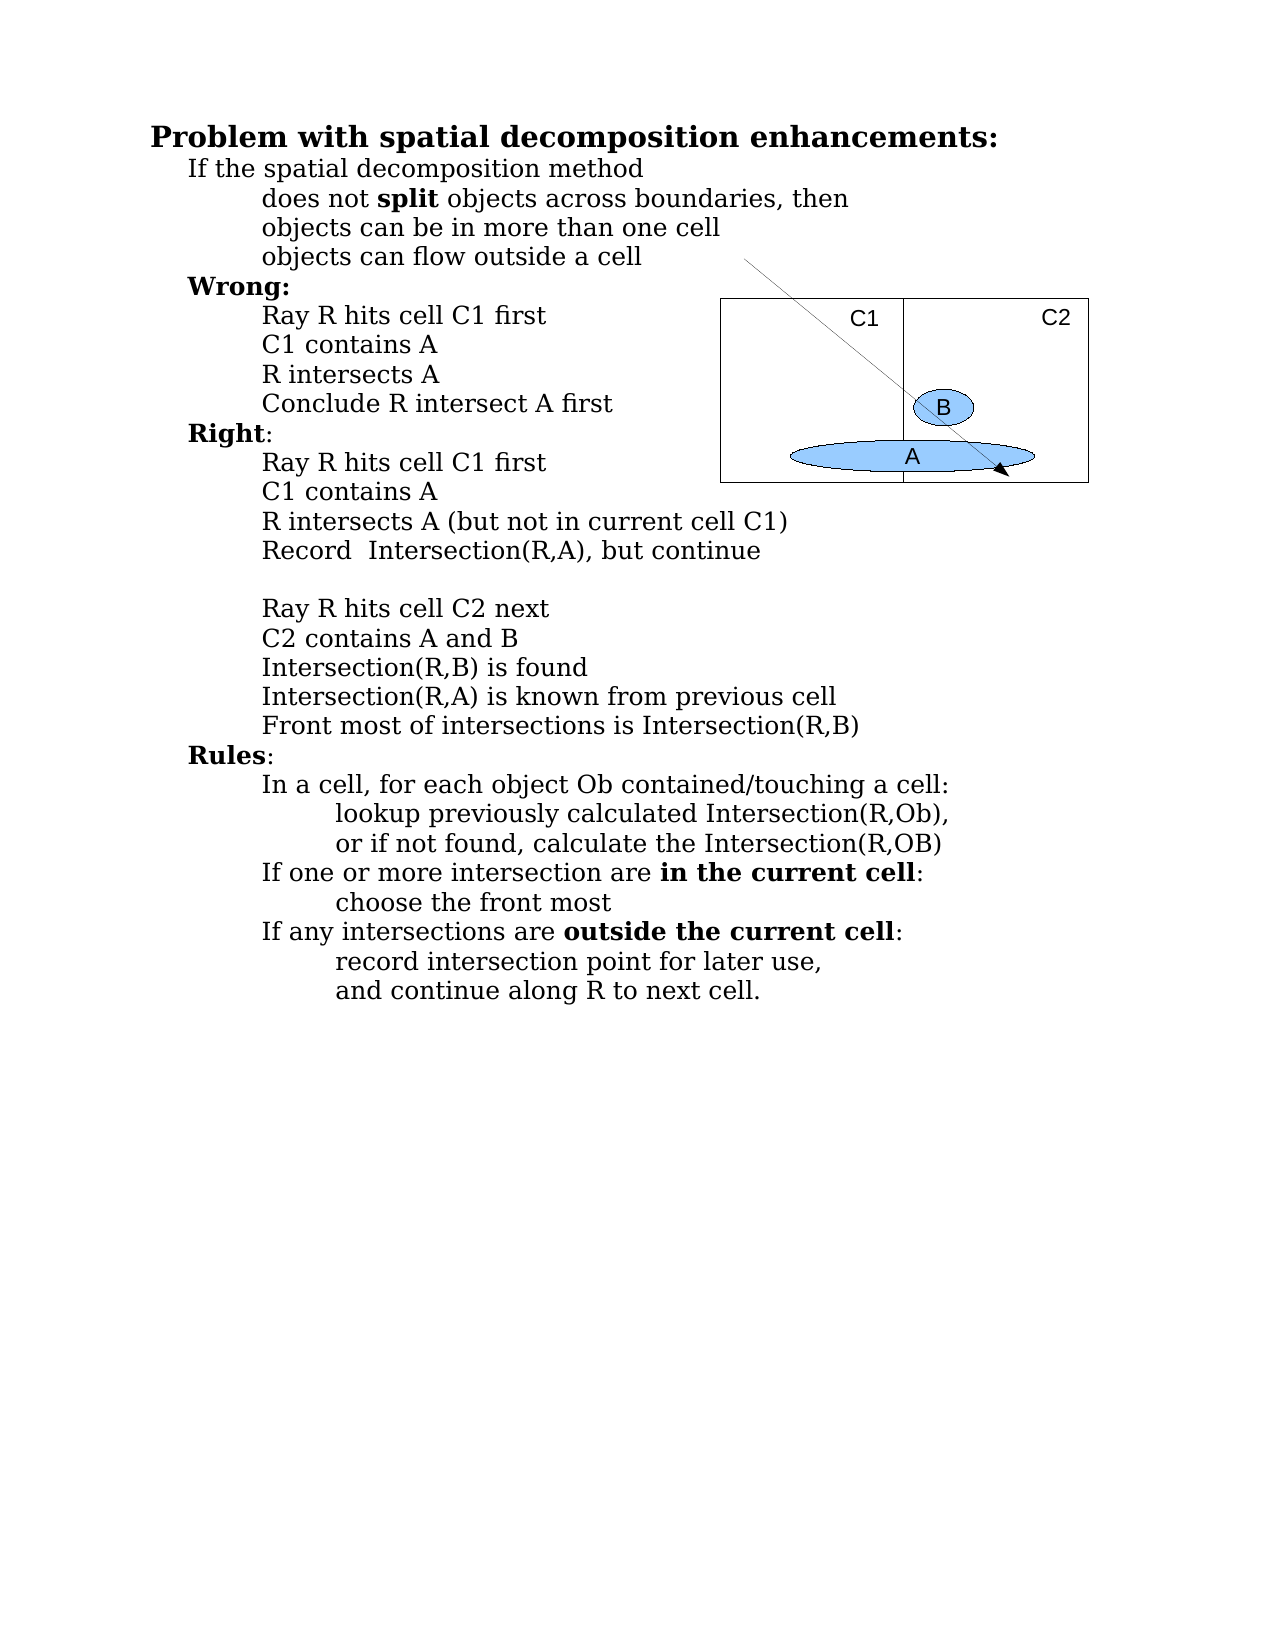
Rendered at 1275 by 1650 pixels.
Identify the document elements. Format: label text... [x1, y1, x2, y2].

text [721, 418, 903, 448]
text [953, 389, 1088, 418]
subtitle Problem with spatial decomposition enhancements: [150, 120, 1125, 154]
text [904, 360, 1088, 389]
text [1089, 331, 1125, 360]
text Ray R hits cell C1 first [187, 301, 720, 331]
text C1 contains A [187, 331, 720, 360]
text C2 contains A and B [187, 624, 1125, 653]
text Intersection(R,B) is found [187, 653, 1125, 682]
text [721, 331, 865, 360]
text In a cell, for each object Ob contained/touching a cell: [187, 770, 1125, 800]
text record intersection point for later use, [187, 947, 1125, 976]
text lookup previously calculated Intersection(R,Ob), [187, 800, 1125, 829]
text R intersects A [187, 360, 720, 389]
text [1004, 448, 1088, 477]
text Ray R hits cell C1 first [187, 448, 720, 477]
text If any intersections are outside the current cell: [187, 917, 1125, 947]
text objects can be in more than one cell [187, 213, 1125, 243]
text If one or more intersection are in the current cell: [187, 858, 1125, 888]
text does not split objects across boundaries, then [187, 184, 1125, 213]
text Ray R hits cell C1 first [1089, 301, 1125, 331]
text [721, 360, 901, 389]
text Record Intersection(R,A), but continue [187, 536, 1125, 565]
text choose the front most [187, 888, 1125, 917]
text [1089, 418, 1125, 448]
text [904, 469, 1007, 477]
text [1089, 360, 1125, 389]
text [721, 389, 903, 418]
text [950, 418, 1088, 448]
text [904, 418, 964, 441]
text Wrong: [187, 272, 790, 301]
text Right: [187, 418, 720, 448]
text [904, 331, 1088, 360]
text and continue along R to next cell. [187, 976, 1125, 1005]
text Ray R hits cell C2 next [187, 594, 1125, 624]
text [834, 331, 903, 360]
text R intersects A (but not in current cell C1) [187, 507, 1125, 536]
text Ray R hits cell C1 first [904, 301, 1088, 331]
text [869, 360, 903, 388]
text Conclude R intersect A first [187, 389, 720, 418]
text [1089, 448, 1125, 477]
text or if not found, calculate the Intersection(R,OB) [187, 829, 1125, 858]
text Front most of intersections is Intersection(R,B) [187, 712, 1125, 741]
text Ray R hits cell C1 first [797, 301, 903, 331]
text objects can flow outside a cell [187, 243, 1125, 272]
text C1 contains A [187, 477, 1125, 507]
text Rules: [187, 741, 1125, 770]
text If the spatial decomposition method [187, 154, 1125, 184]
text Ray R hits cell C1 first [721, 301, 830, 331]
text [1089, 389, 1125, 418]
text [721, 448, 903, 477]
text [762, 272, 1125, 301]
text Intersection(R,A) is known from previous cell [187, 682, 1125, 712]
